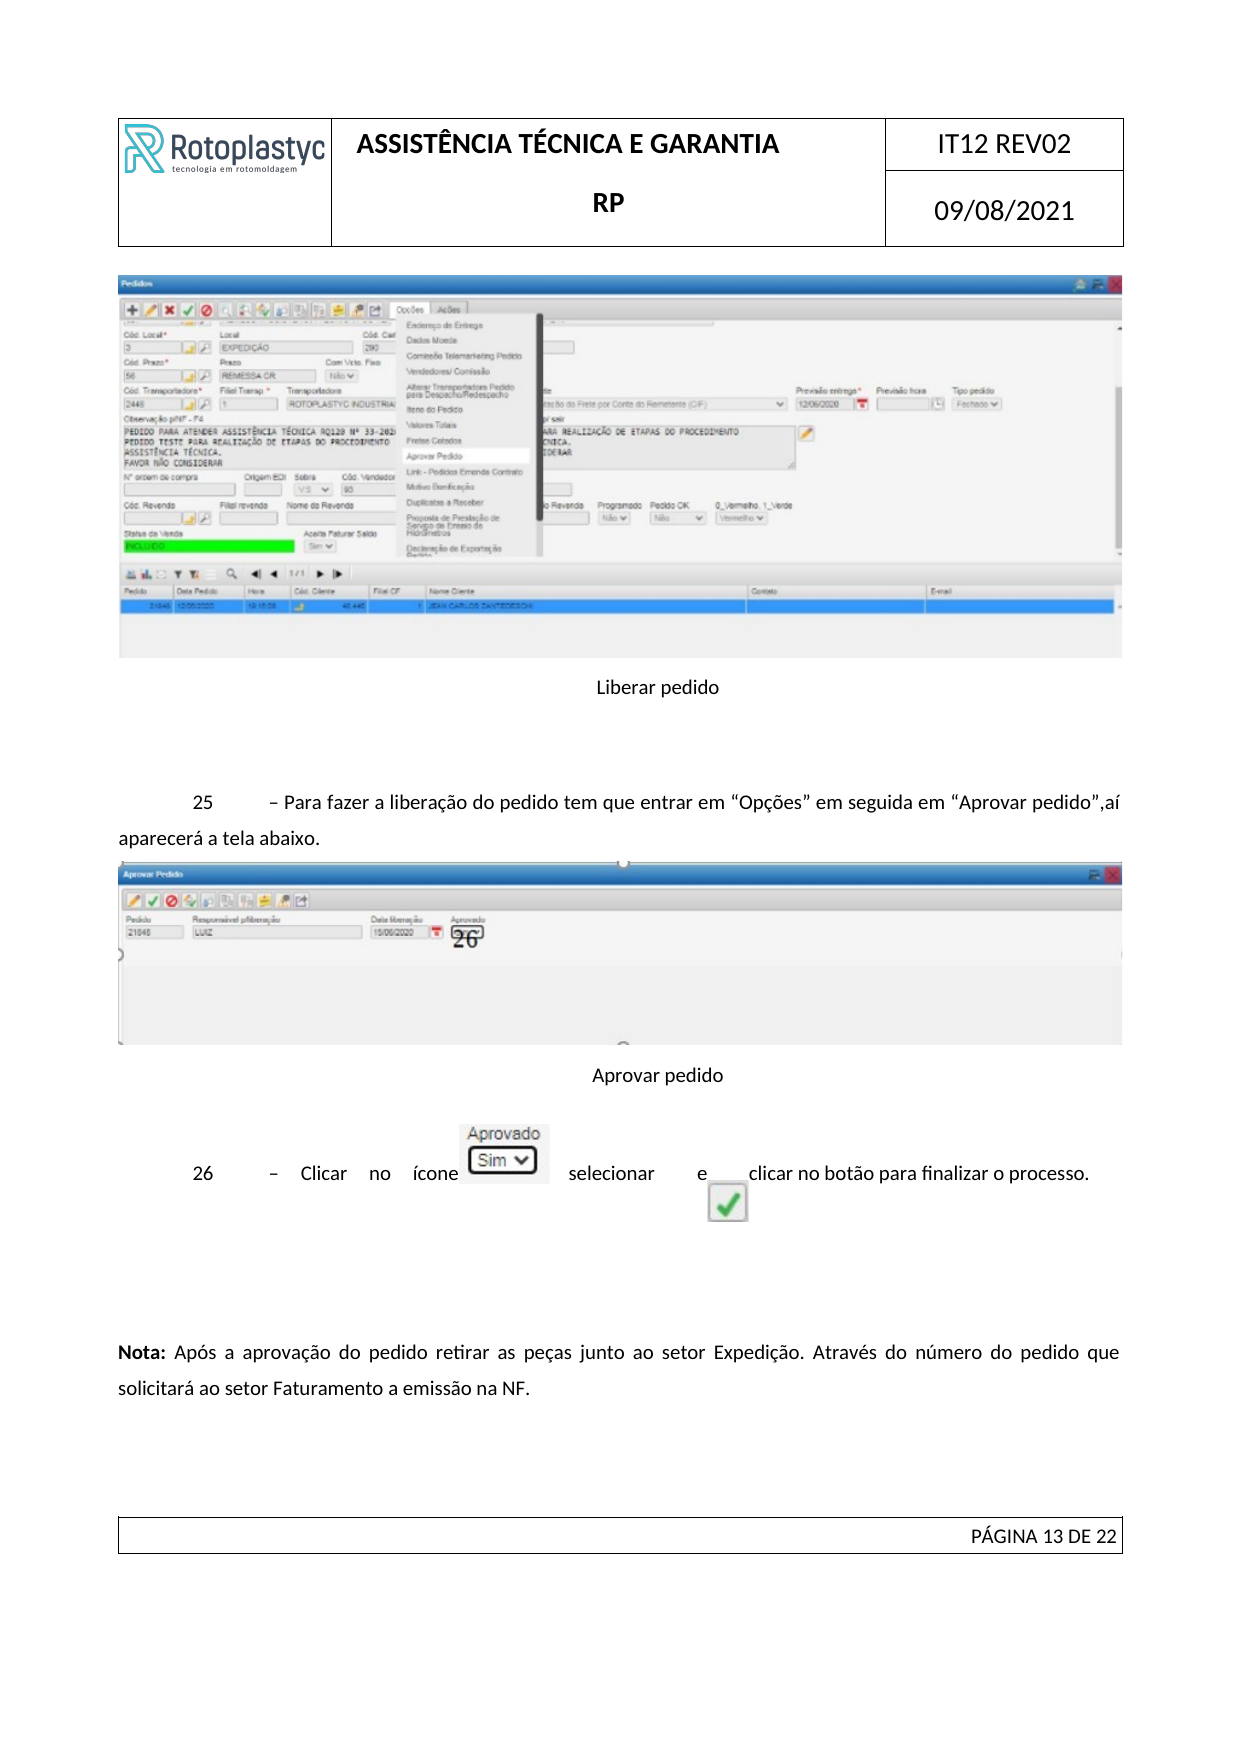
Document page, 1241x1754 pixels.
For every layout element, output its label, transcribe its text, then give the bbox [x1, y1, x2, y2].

text Liberar pedido [193, 674, 1122, 700]
list – Clicar no ícone selecionar eclicar no botão para finalizar o processo. [118, 1160, 1121, 1221]
text Nota: Após a aprovação do pedido retirar as peças junto ao setor Expedição. Através do número do pedido que solicitará ao setor Faturamento a emissão na NF. [118, 1339, 1121, 1401]
list – Para fazer a liberação do pedido tem que entrar em “Opções” em seguida em “Aprovar pedido”,aí aparecerá a tela abaixo. [118, 789, 1121, 851]
text Aprovar pedido [193, 1062, 1122, 1087]
